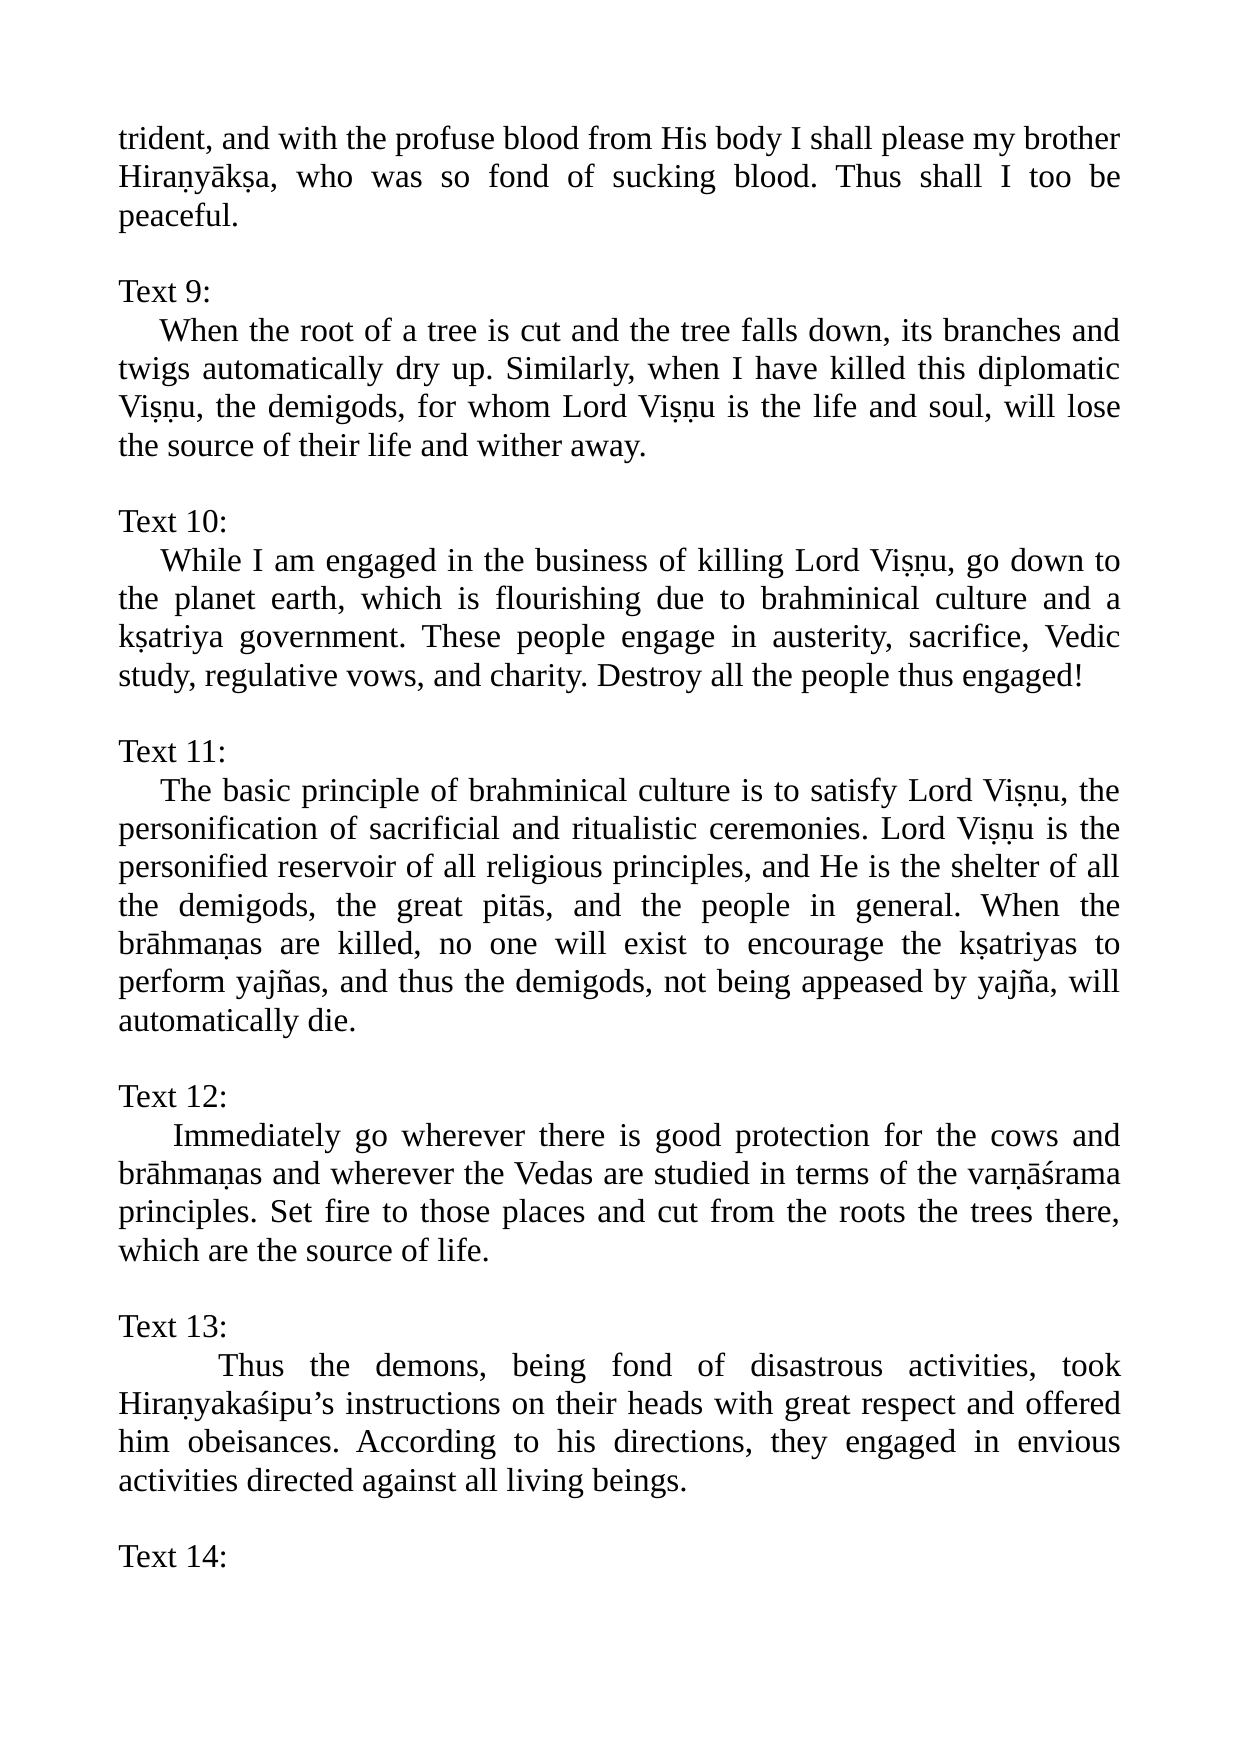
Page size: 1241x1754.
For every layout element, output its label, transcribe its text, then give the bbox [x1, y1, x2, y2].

text Text 11: [118, 731, 1122, 770]
text Immediately go wherever there is good protection for the cows and brāhmaṇas and wherever the Vedas are studied in terms of the varṇāśrama principles. Set fire to those places and cut from the roots the trees there, which are the source of life. [118, 1115, 1122, 1268]
text The basic principle of brahminical culture is to satisfy Lord Viṣṇu, the personification of sacrificial and ritualistic ceremonies. Lord Viṣṇu is the personified reservoir of all religious principles, and He is the shelter of all the demigods, the great pitās, and the people in general. When the brāhmaṇas are killed, no one will exist to encourage the kṣatriyas to perform yajñas, and thus the demigods, not being appeased by yajña, will automatically die. [118, 770, 1122, 1038]
text Text 14: [118, 1536, 1122, 1575]
text Text 9: [118, 271, 1122, 310]
text trident, and with the profuse blood from His body I shall please my brother Hiraṇyākṣa, who was so fond of sucking blood. Thus shall I too be peaceful. [118, 118, 1122, 233]
text Text 12: [118, 1076, 1122, 1115]
text While I am engaged in the business of killing Lord Viṣṇu, go down to the planet earth, which is flourishing due to brahminical culture and a kṣatriya government. These people engage in austerity, sacrifice, Vedic study, regulative vows, and charity. Destroy all the people thus engaged! [118, 540, 1122, 693]
text When the root of a tree is cut and the tree falls down, its branches and twigs automatically dry up. Similarly, when I have killed this diplomatic Viṣṇu, the demigods, for whom Lord Viṣṇu is the life and soul, will lose the source of their life and wither away. [118, 310, 1122, 463]
text Text 13: [118, 1306, 1122, 1345]
text Thus the demons, being fond of disastrous activities, took Hiraṇyakaśipu’s instructions on their heads with great respect and offered him obeisances. According to his directions, they engaged in envious activities directed against all living beings. [118, 1345, 1122, 1498]
text Text 10: [118, 501, 1122, 540]
